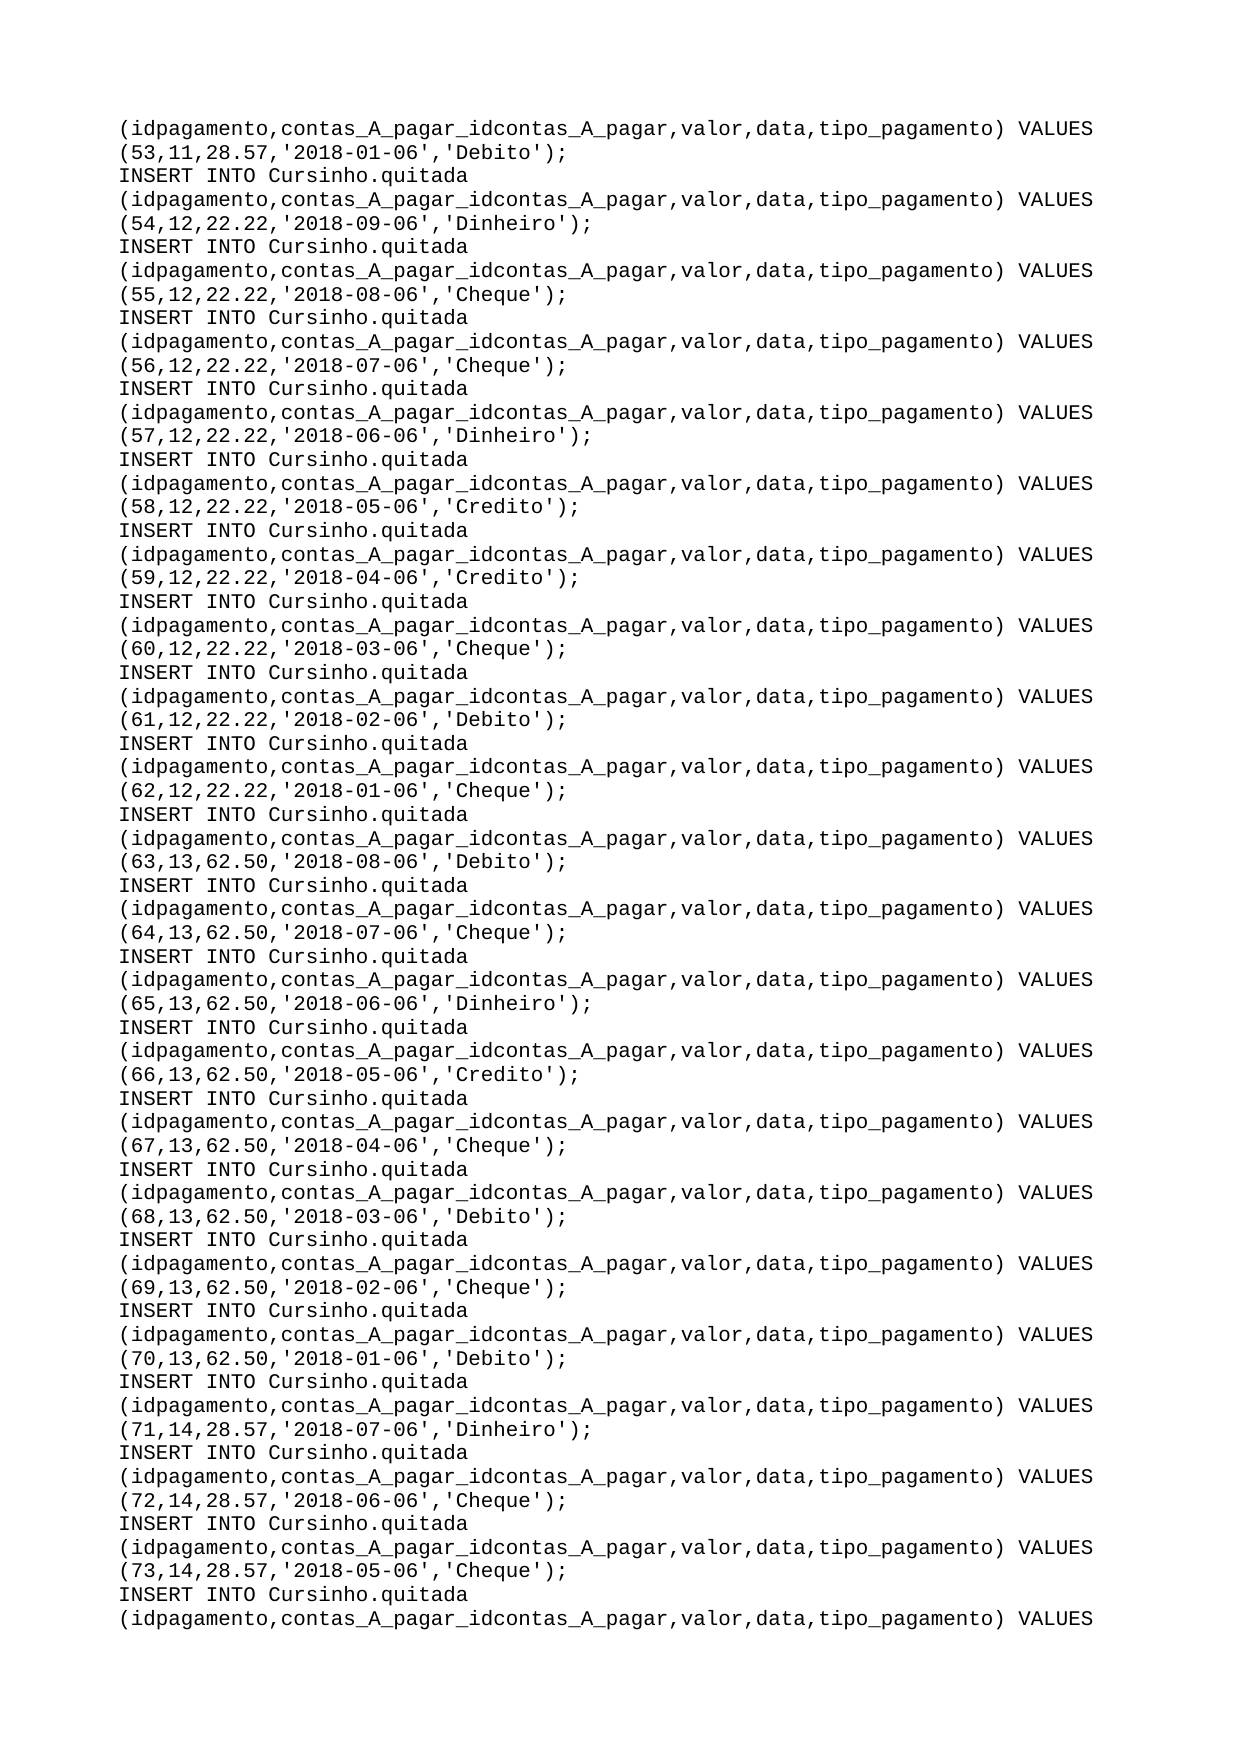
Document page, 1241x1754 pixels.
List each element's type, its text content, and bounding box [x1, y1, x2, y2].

text INSERT INTO Cursinho.quitada (idpagamento,contas_A_pagar_idcontas_A_pagar,valor,data,tipo_pagamento) VALUES (73,14,28.57,'2018-05-06','Cheque'); [118, 1513, 1122, 1584]
text INSERT INTO Cursinho.quitada (idpagamento,contas_A_pagar_idcontas_A_pagar,valor,data,tipo_pagamento) VALUES (57,12,22.22,'2018-06-06','Dinheiro'); [118, 378, 1122, 449]
text INSERT INTO Cursinho.quitada (idpagamento,contas_A_pagar_idcontas_A_pagar,valor,data,tipo_pagamento) VALUES (72,14,28.57,'2018-06-06','Cheque'); [118, 1442, 1122, 1513]
text INSERT INTO Cursinho.quitada (idpagamento,contas_A_pagar_idcontas_A_pagar,valor,data,tipo_pagamento) VALUES (67,13,62.50,'2018-04-06','Cheque'); [118, 1088, 1122, 1158]
text INSERT INTO Cursinho.quitada (idpagamento,contas_A_pagar_idcontas_A_pagar,valor,data,tipo_pagamento) VALUES (65,13,62.50,'2018-06-06','Dinheiro'); [118, 946, 1122, 1017]
text INSERT INTO Cursinho.quitada (idpagamento,contas_A_pagar_idcontas_A_pagar,valor,data,tipo_pagamento) VALUES (60,12,22.22,'2018-03-06','Cheque'); [118, 591, 1122, 662]
text INSERT INTO Cursinho.quitada (idpagamento,contas_A_pagar_idcontas_A_pagar,valor,data,tipo_pagamento) VALUES (66,13,62.50,'2018-05-06','Credito'); [118, 1017, 1122, 1088]
text (idpagamento,contas_A_pagar_idcontas_A_pagar,valor,data,tipo_pagamento) VALUES (53,11,28.57,'2018-01-06','Debito'); [118, 118, 1122, 165]
text INSERT INTO Cursinho.quitada (idpagamento,contas_A_pagar_idcontas_A_pagar,valor,data,tipo_pagamento) VALUES (55,12,22.22,'2018-08-06','Cheque'); [118, 236, 1122, 307]
text INSERT INTO Cursinho.quitada (idpagamento,contas_A_pagar_idcontas_A_pagar,valor,data,tipo_pagamento) VALUES (70,13,62.50,'2018-01-06','Debito'); [118, 1300, 1122, 1371]
text INSERT INTO Cursinho.quitada (idpagamento,contas_A_pagar_idcontas_A_pagar,valor,data,tipo_pagamento) VALUES (62,12,22.22,'2018-01-06','Cheque'); [118, 733, 1122, 804]
text INSERT INTO Cursinho.quitada (idpagamento,contas_A_pagar_idcontas_A_pagar,valor,data,tipo_pagamento) VALUES [118, 1584, 1122, 1631]
text INSERT INTO Cursinho.quitada (idpagamento,contas_A_pagar_idcontas_A_pagar,valor,data,tipo_pagamento) VALUES (61,12,22.22,'2018-02-06','Debito'); [118, 662, 1122, 733]
text INSERT INTO Cursinho.quitada (idpagamento,contas_A_pagar_idcontas_A_pagar,valor,data,tipo_pagamento) VALUES (54,12,22.22,'2018-09-06','Dinheiro'); [118, 165, 1122, 236]
text INSERT INTO Cursinho.quitada (idpagamento,contas_A_pagar_idcontas_A_pagar,valor,data,tipo_pagamento) VALUES (64,13,62.50,'2018-07-06','Cheque'); [118, 875, 1122, 946]
text INSERT INTO Cursinho.quitada (idpagamento,contas_A_pagar_idcontas_A_pagar,valor,data,tipo_pagamento) VALUES (63,13,62.50,'2018-08-06','Debito'); [118, 804, 1122, 875]
text INSERT INTO Cursinho.quitada (idpagamento,contas_A_pagar_idcontas_A_pagar,valor,data,tipo_pagamento) VALUES (56,12,22.22,'2018-07-06','Cheque'); [118, 307, 1122, 378]
text INSERT INTO Cursinho.quitada (idpagamento,contas_A_pagar_idcontas_A_pagar,valor,data,tipo_pagamento) VALUES (68,13,62.50,'2018-03-06','Debito'); [118, 1158, 1122, 1229]
text INSERT INTO Cursinho.quitada (idpagamento,contas_A_pagar_idcontas_A_pagar,valor,data,tipo_pagamento) VALUES (69,13,62.50,'2018-02-06','Cheque'); [118, 1229, 1122, 1300]
text INSERT INTO Cursinho.quitada (idpagamento,contas_A_pagar_idcontas_A_pagar,valor,data,tipo_pagamento) VALUES (58,12,22.22,'2018-05-06','Credito'); [118, 449, 1122, 520]
text INSERT INTO Cursinho.quitada (idpagamento,contas_A_pagar_idcontas_A_pagar,valor,data,tipo_pagamento) VALUES (59,12,22.22,'2018-04-06','Credito'); [118, 520, 1122, 591]
text INSERT INTO Cursinho.quitada (idpagamento,contas_A_pagar_idcontas_A_pagar,valor,data,tipo_pagamento) VALUES (71,14,28.57,'2018-07-06','Dinheiro'); [118, 1371, 1122, 1442]
